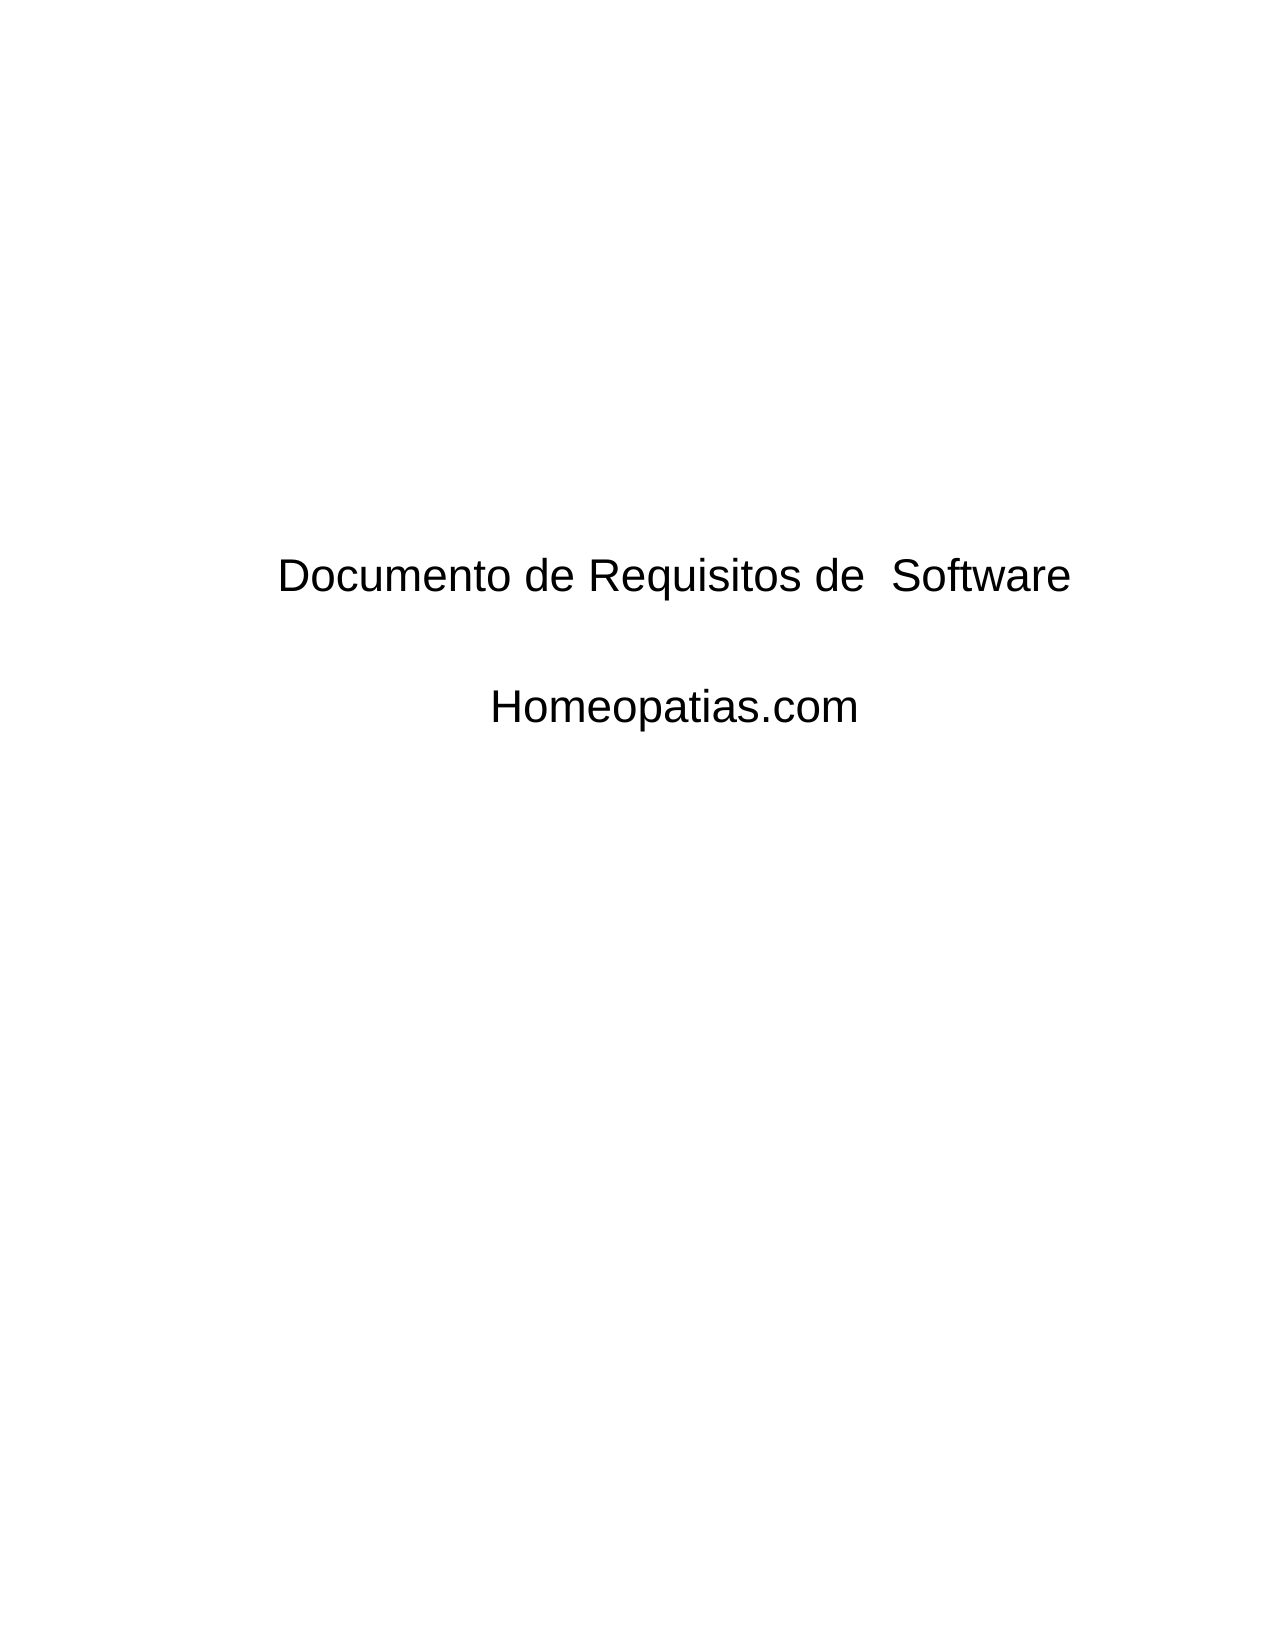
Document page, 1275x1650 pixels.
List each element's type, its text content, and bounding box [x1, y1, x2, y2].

text Homeopatias.com [187, 679, 1087, 732]
text Documento de Requisitos de Software [187, 549, 1087, 602]
